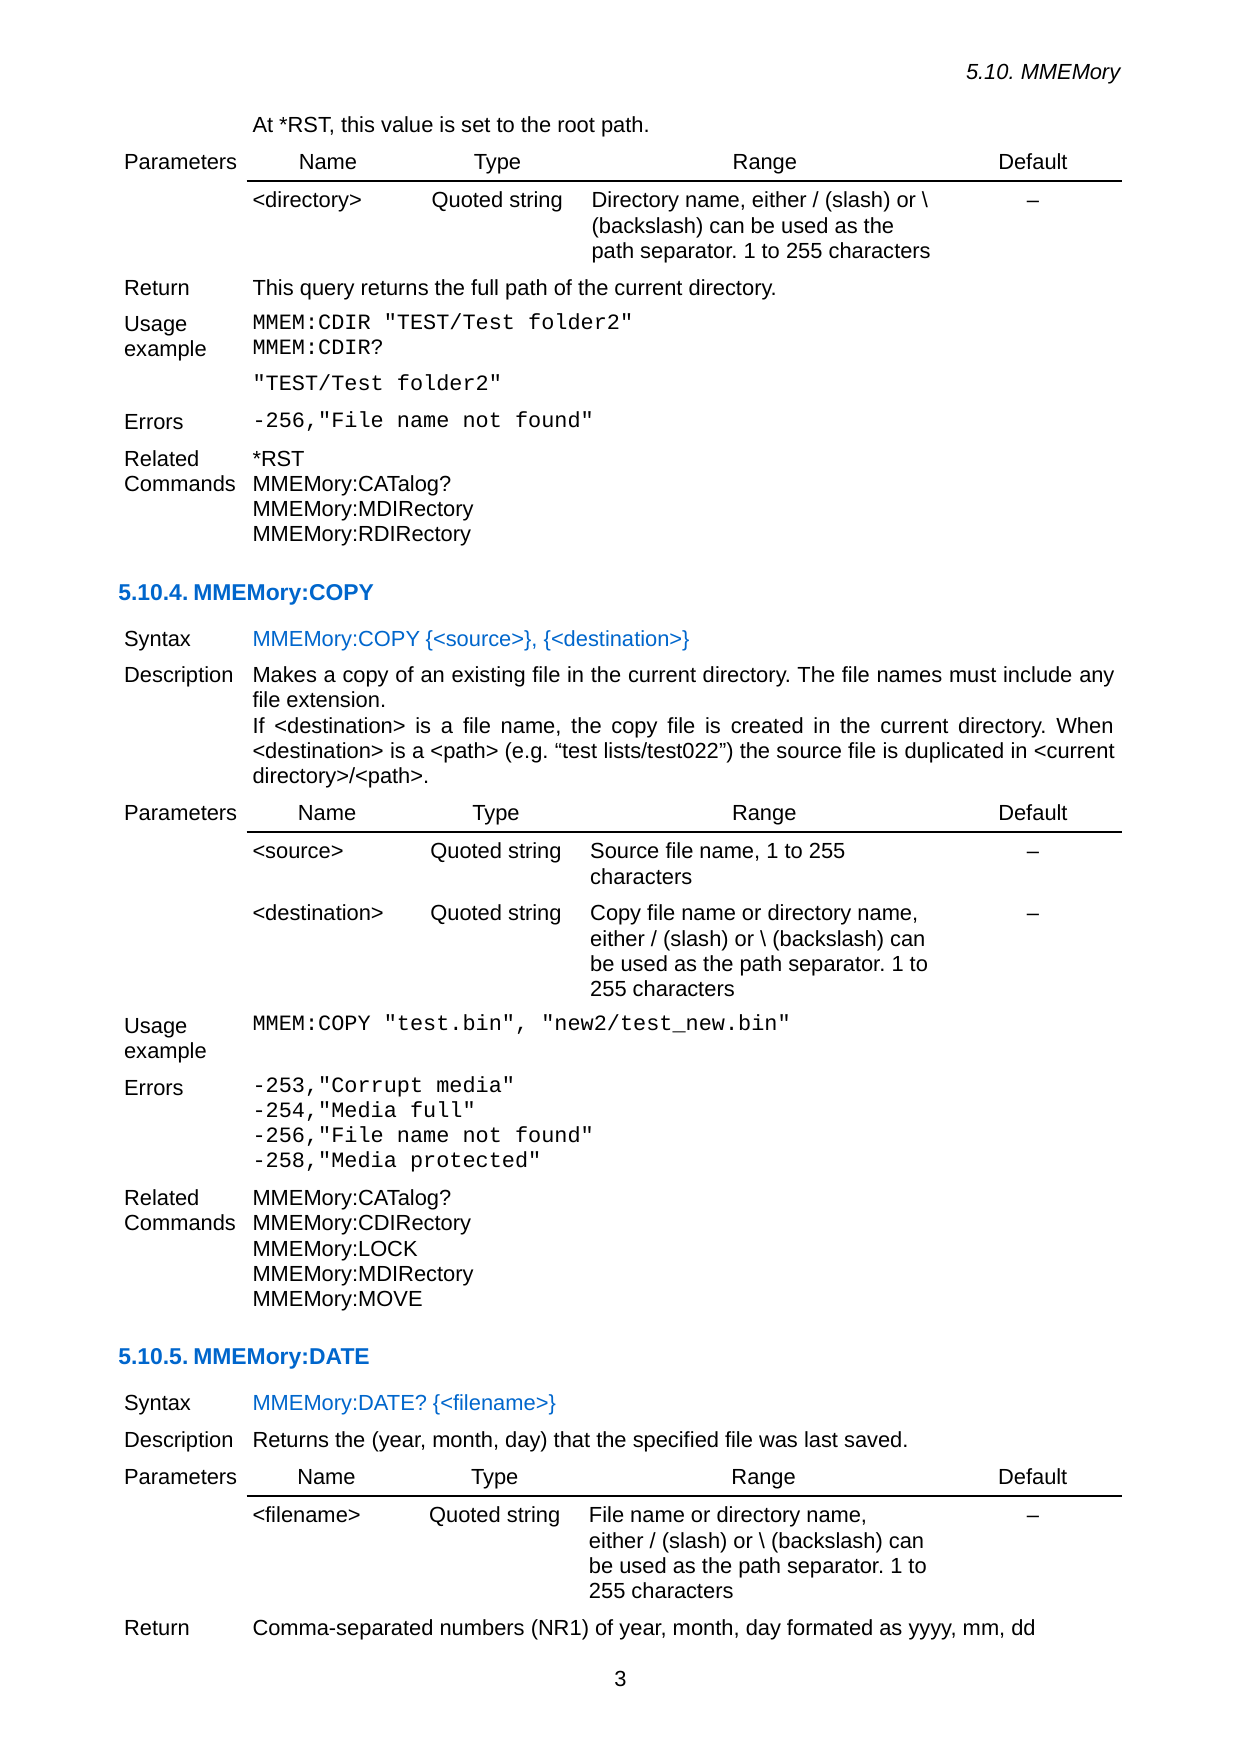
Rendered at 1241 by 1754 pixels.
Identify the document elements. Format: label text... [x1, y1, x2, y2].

table_cell Parameters [118, 1458, 247, 1609]
table_cell – [944, 833, 1122, 894]
table_cell Name [247, 143, 408, 179]
table_cell Parameters [118, 794, 247, 1007]
table_cell <filename> [247, 1497, 406, 1609]
table_cell Range [586, 143, 944, 179]
table_cell Default [944, 1458, 1122, 1494]
table_cell Quoted string [407, 895, 584, 1007]
subtitle MMEMory:DATE [118, 1343, 1122, 1370]
table_cell Type [409, 143, 586, 179]
table_cell File name or directory name, either / (slash) or \ (backslash) can be used as the path separator. 1 to 255 characters [583, 1497, 944, 1609]
table_cell Usage example [118, 305, 247, 403]
table_cell Return [118, 1609, 247, 1646]
table_cell *RST MMEMory:CATalog? MMEMory:MDIRectory MMEMory:RDIRectory [247, 440, 1122, 552]
table_cell Quoted string [409, 182, 586, 269]
table_header Syntax [118, 1385, 247, 1421]
table_header MMEMory:DATE? {<filename>} [247, 1385, 1122, 1421]
table_cell At *RST, this value is set to the root path. [247, 106, 1122, 143]
table_cell Makes a copy of an existing file in the current directory. The file names must include any file extension. If <destination> is a file name, the copy file is created in the current directory. When <destination> is a <path> (e.g. “test lists/test022”) the source file is duplicated in <current directory>/<path>. [247, 656, 1122, 794]
table_cell Range [583, 1458, 944, 1494]
table_cell Errors [118, 1069, 247, 1179]
subtitle MMEMory:COPY [118, 578, 1122, 605]
table_cell Default [944, 143, 1122, 179]
table_cell Range [584, 794, 944, 831]
table_cell Returns the (year, month, day) that the specified file was last saved. [247, 1421, 1122, 1458]
table_cell <directory> [247, 182, 408, 269]
table_cell Quoted string [407, 833, 584, 894]
table_cell -253,"Corrupt media" -254,"Media full" -256,"File name not found" -258,"Media protected" [247, 1069, 1122, 1179]
table_cell – [944, 1497, 1122, 1609]
table_header Syntax [118, 620, 247, 656]
table_cell Copy file name or directory name, either / (slash) or \ (backslash) can be used as the path separator. 1 to 255 characters [584, 895, 944, 1007]
table_cell MMEM:CDIR "TEST/Test folder2" MMEM:CDIR? "TEST/Test folder2" [247, 305, 1122, 403]
table_cell This query returns the full path of the current directory. [247, 269, 1122, 305]
table_cell Type [406, 1458, 583, 1494]
table_cell -256,"File name not found" [247, 403, 1122, 440]
table_cell [118, 106, 247, 143]
table_cell Quoted string [406, 1497, 583, 1609]
table_cell MMEMory:CATalog? MMEMory:CDIRectory MMEMory:LOCK MMEMory:MDIRectory MMEMory:MOVE [247, 1179, 1122, 1317]
table_cell Errors [118, 403, 247, 440]
table_cell Description [118, 1421, 247, 1458]
table_cell Parameters [118, 143, 247, 269]
table_cell – [944, 182, 1122, 269]
table_cell Related Commands [118, 1179, 247, 1317]
table_cell Name [247, 794, 407, 831]
table_cell Comma-separated numbers (NR1) of year, month, day formated as yyyy, mm, dd [247, 1609, 1122, 1646]
table_cell Return [118, 269, 247, 305]
table_header MMEMory:COPY {<source>}, {<destination>} [247, 620, 1122, 656]
table_cell Directory name, either / (slash) or \ (backslash) can be used as the path separator. 1 to 255 characters [586, 182, 944, 269]
table_cell <destination> [247, 895, 407, 1007]
table_cell Related Commands [118, 440, 247, 552]
table_cell Description [118, 656, 247, 794]
table_cell <source> [247, 833, 407, 894]
table_cell Source file name, 1 to 255 characters [584, 833, 944, 894]
table_cell Usage example [118, 1007, 247, 1069]
table_cell Type [407, 794, 584, 831]
table_cell Name [247, 1458, 406, 1494]
table_cell Default [944, 794, 1122, 831]
table_cell – [944, 895, 1122, 1007]
table_cell MMEM:COPY "test.bin", "new2/test_new.bin" [247, 1007, 1122, 1069]
